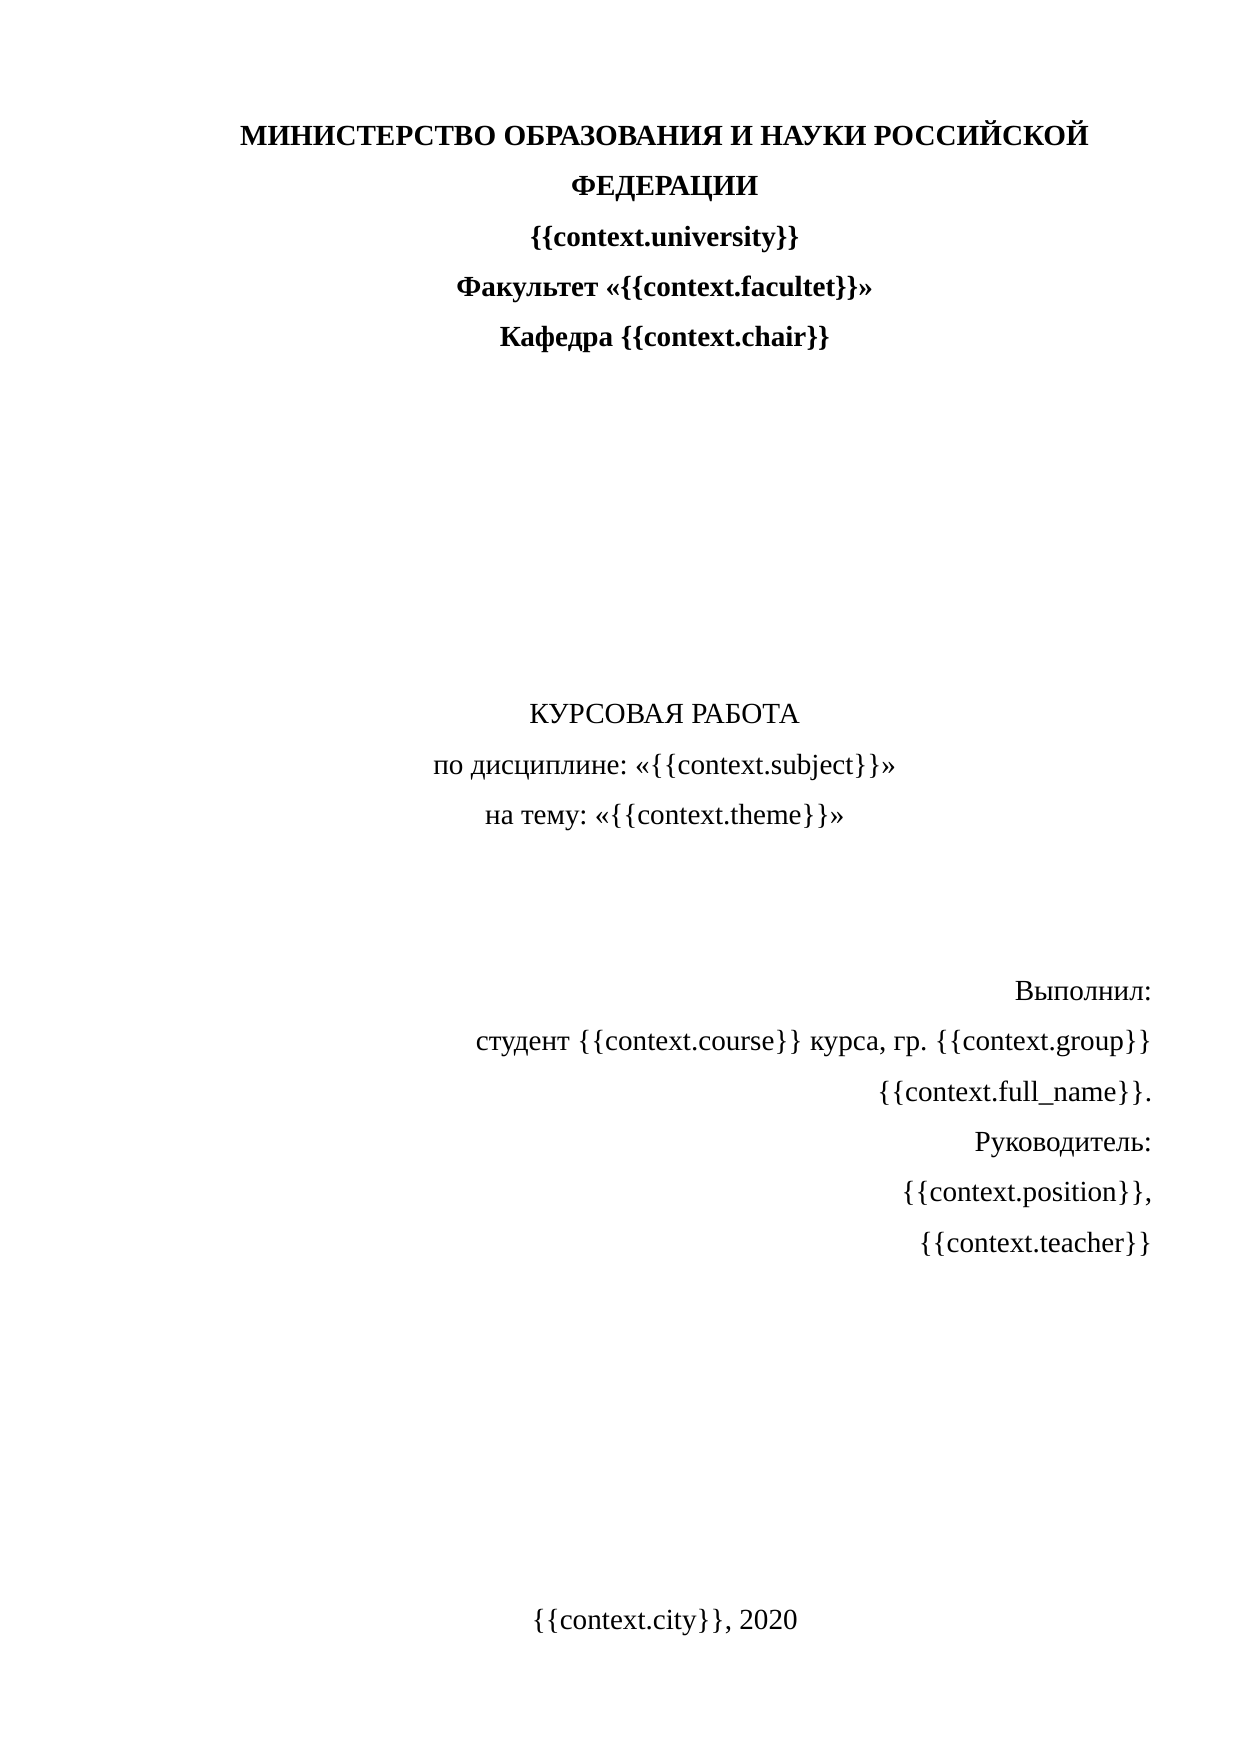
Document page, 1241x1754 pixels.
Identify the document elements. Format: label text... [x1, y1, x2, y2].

text на тему: «{{context.theme}}» [177, 797, 1152, 831]
text Выполнил: [177, 973, 1152, 1007]
text Кафедра {{context.chair}} [177, 319, 1152, 353]
text {{context.university}} [177, 219, 1152, 252]
text {{context.full_name}}. [177, 1074, 1152, 1107]
text студент {{context.course}} курса, гр. {{context.group}} [177, 1023, 1152, 1057]
text {{context.city}}, 2020 [177, 1602, 1152, 1635]
text Руководитель: [177, 1124, 1152, 1158]
text {{context.position}}, [177, 1174, 1152, 1208]
text МИНИСТЕРСТВО ОБРАЗОВАНИЯ И НАУКИ РОССИЙСКОЙ ФЕДЕРАЦИИ [177, 118, 1152, 202]
text по дисциплине: «{{context.subject}}» [177, 747, 1152, 780]
text Факультет «{{context.facultet}}» [177, 269, 1152, 303]
text КУРСОВАЯ РАБОТА [177, 697, 1152, 730]
text {{context.teacher}} [177, 1225, 1152, 1258]
